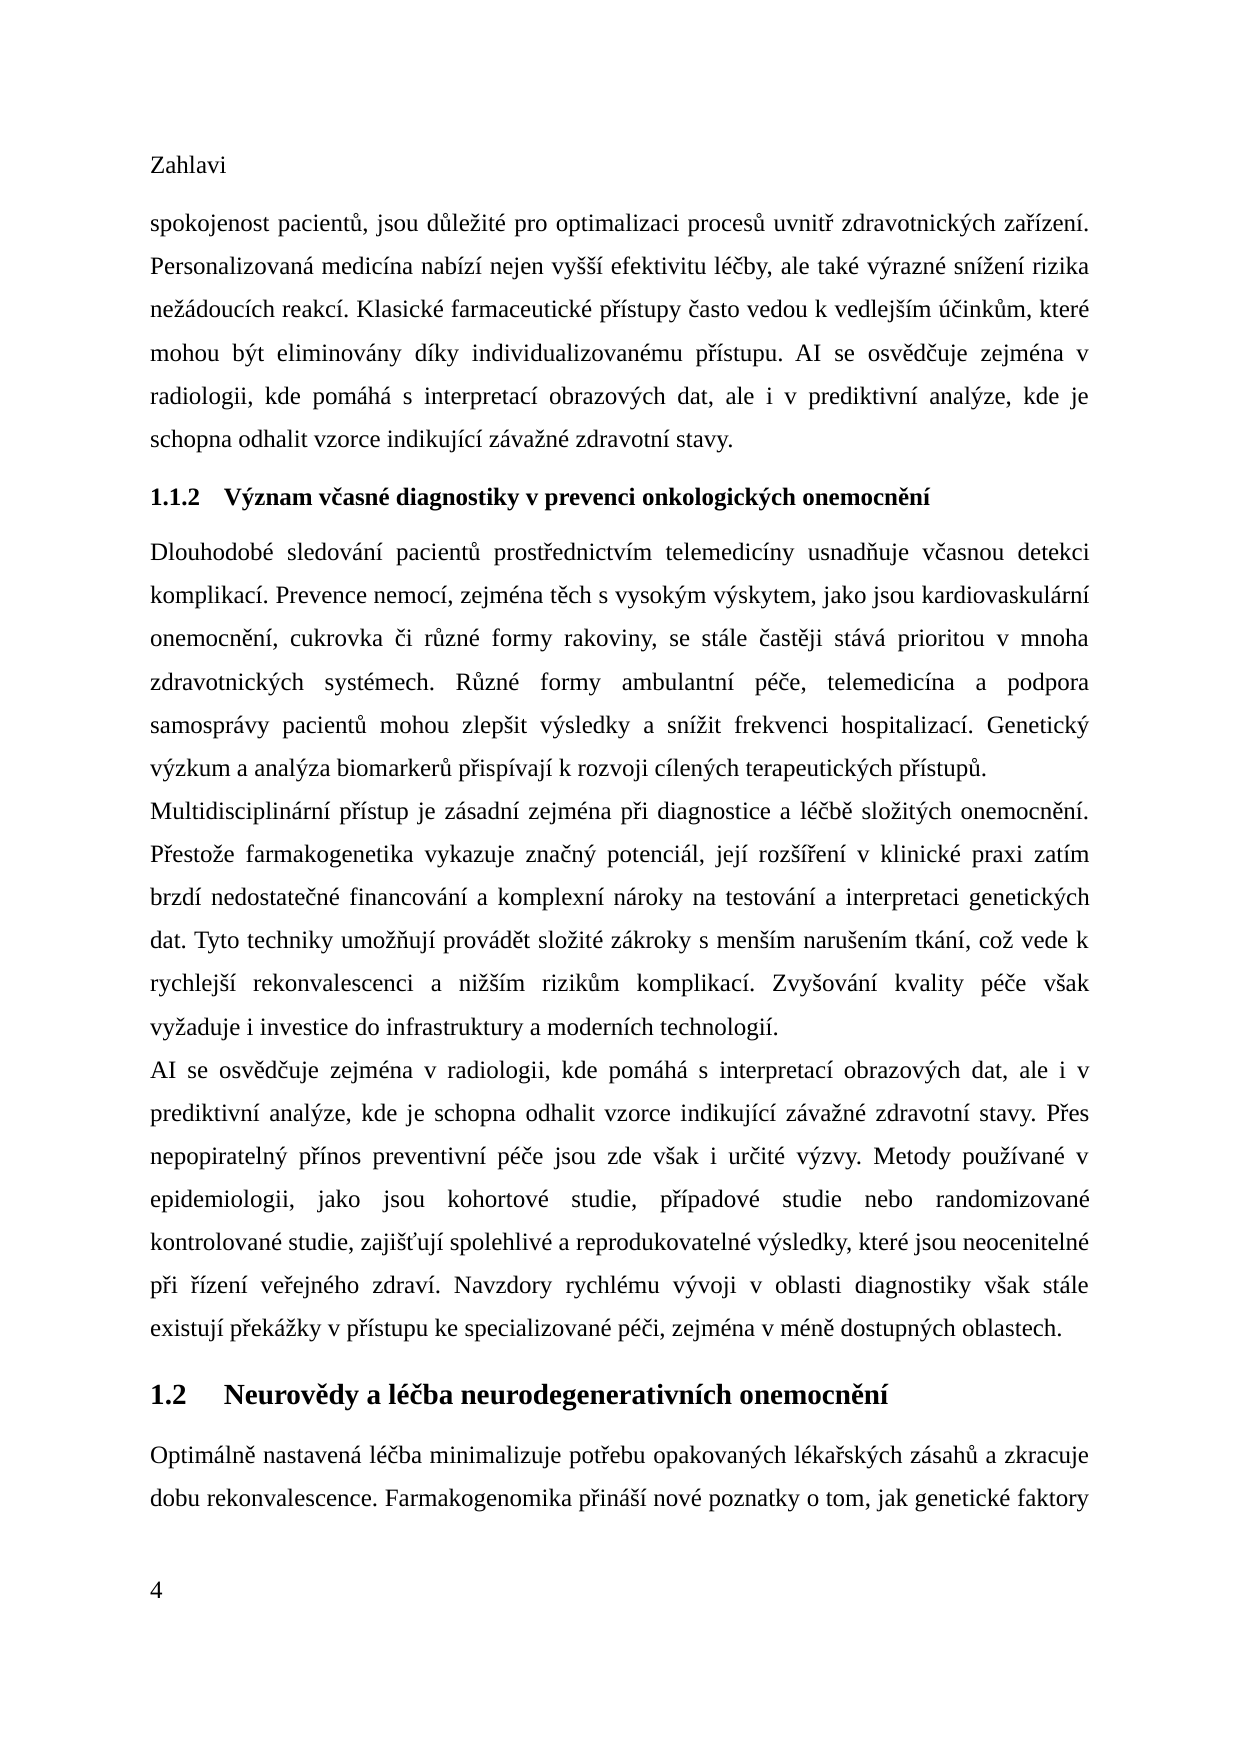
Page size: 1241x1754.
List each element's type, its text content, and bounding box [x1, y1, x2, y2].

text spokojenost pacientů, jsou důležité pro optimalizaci procesů uvnitř zdravotnických zařízení. Personalizovaná medicína nabízí nejen vyšší efektivitu léčby, ale také výrazné snížení rizika nežádoucích reakcí. Klasické farmaceutické přístupy často vedou k vedlejším účinkům, které mohou být eliminovány díky individualizovanému přístupu. AI se osvědčuje zejména v radiologii, kde pomáhá s interpretací obrazových dat, ale i v prediktivní analýze, kde je schopna odhalit vzorce indikující závažné zdravotní stavy. [150, 208, 1090, 453]
subtitle Neurovědy a léčba neurodegenerativních onemocnění [150, 1377, 1090, 1411]
text Optimálně nastavená léčba minimalizuje potřebu opakovaných lékařských zásahů a zkracuje dobu rekonvalescence. Farmakogenomika přináší nové poznatky o tom, jak genetické faktory [150, 1440, 1090, 1512]
subtitle Význam včasné diagnostiky v prevenci onkologických onemocnění [150, 482, 1090, 510]
text AI se osvědčuje zejména v radiologii, kde pomáhá s interpretací obrazových dat, ale i v prediktivní analýze, kde je schopna odhalit vzorce indikující závažné zdravotní stavy. Přes nepopiratelný přínos preventivní péče jsou zde však i určité výzvy. Metody používané v epidemiologii, jako jsou kohortové studie, případové studie nebo randomizované kontrolované studie, zajišťují spolehlivé a reprodukovatelné výsledky, které jsou neocenitelné při řízení veřejného zdraví. Navzdory rychlému vývoji v oblasti diagnostiky však stále existují překážky v přístupu ke specializované péči, zejména v méně dostupných oblastech. [150, 1055, 1090, 1342]
text Multidisciplinární přístup je zásadní zejména při diagnostice a léčbě složitých onemocnění. Přestože farmakogenetika vykazuje značný potenciál, její rozšíření v klinické praxi zatím brzdí nedostatečné financování a komplexní nároky na testování a interpretaci genetických dat. Tyto techniky umožňují provádět složité zákroky s menším narušením tkání, což vede k rychlejší rekonvalescenci a nižším rizikům komplikací. Zvyšování kvality péče však vyžaduje i investice do infrastruktury a moderních technologií. [150, 796, 1090, 1040]
text Dlouhodobé sledování pacientů prostřednictvím telemedicíny usnadňuje včasnou detekci komplikací. Prevence nemocí, zejména těch s vysokým výskytem, jako jsou kardiovaskulární onemocnění, cukrovka či různé formy rakoviny, se stále častěji stává prioritou v mnoha zdravotnických systémech. Různé formy ambulantní péče, telemedicína a podpora samosprávy pacientů mohou zlepšit výsledky a snížit frekvenci hospitalizací. Genetický výzkum a analýza biomarkerů přispívají k rozvoji cílených terapeutických přístupů. [150, 537, 1090, 782]
